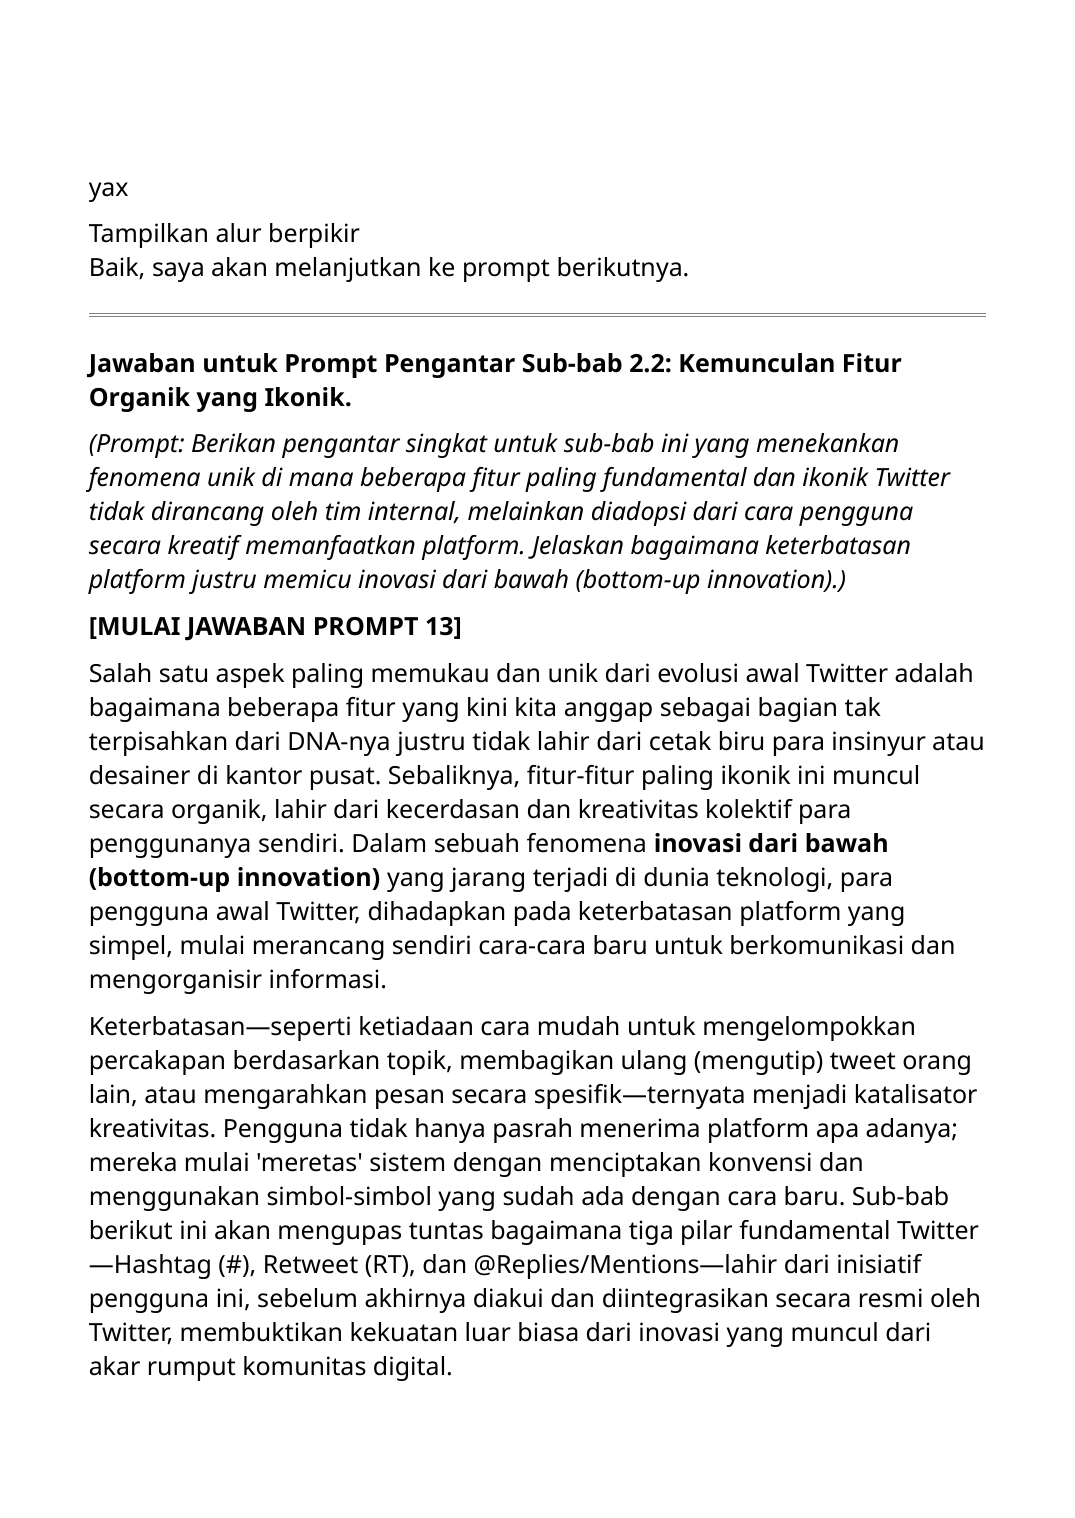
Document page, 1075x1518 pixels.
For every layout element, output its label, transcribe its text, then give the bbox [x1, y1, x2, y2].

text (Prompt: Berikan pengantar singkat untuk sub-bab ini yang menekankan fenomena unik di mana beberapa fitur paling fundamental dan ikonik Twitter tidak dirancang oleh tim internal, melainkan diadopsi dari cara pengguna secara kreatif memanfaatkan platform. Jelaskan bagaimana keterbatasan platform justru memicu inovasi dari bawah (bottom-up innovation).) [88, 426, 986, 596]
text yax [88, 169, 986, 203]
text Baik, saya akan melanjutkan ke prompt berikutnya. [88, 250, 986, 284]
text Tampilkan alur berpikir [88, 216, 986, 250]
text Keterbatasan—seperti ketiadaan cara mudah untuk mengelompokkan percakapan berdasarkan topik, membagikan ulang (mengutip) tweet orang lain, atau mengarahkan pesan secara spesifik—ternyata menjadi katalisator kreativitas. Pengguna tidak hanya pasrah menerima platform apa adanya; mereka mulai 'meretas' sistem dengan menciptakan konvensi dan menggunakan simbol-simbol yang sudah ada dengan cara baru. Sub-bab berikut ini akan mengupas tuntas bagaimana tiga pilar fundamental Twitter—Hashtag (#), Retweet (RT), dan @Replies/Mentions—lahir dari inisiatif pengguna ini, sebelum akhirnya diakui dan diintegrasikan secara resmi oleh Twitter, membuktikan kekuatan luar biasa dari inovasi yang muncul dari akar rumput komunitas digital. [88, 1008, 986, 1383]
text Jawaban untuk Prompt Pengantar Sub-bab 2.2: Kemunculan Fitur Organik yang Ikonik. [88, 345, 986, 413]
text [MULAI JAWABAN PROMPT 13] [88, 609, 986, 643]
text Salah satu aspek paling memukau dan unik dari evolusi awal Twitter adalah bagaimana beberapa fitur yang kini kita anggap sebagai bagian tak terpisahkan dari DNA-nya justru tidak lahir dari cetak biru para insinyur atau desainer di kantor pusat. Sebaliknya, fitur-fitur paling ikonik ini muncul secara organik, lahir dari kecerdasan dan kreativitas kolektif para penggunanya sendiri. Dalam sebuah fenomena inovasi dari bawah (bottom-up innovation) yang jarang terjadi di dunia teknologi, para pengguna awal Twitter, dihadapkan pada keterbatasan platform yang simpel, mulai merancang sendiri cara-cara baru untuk berkomunikasi dan mengorganisir informasi. [88, 655, 986, 996]
